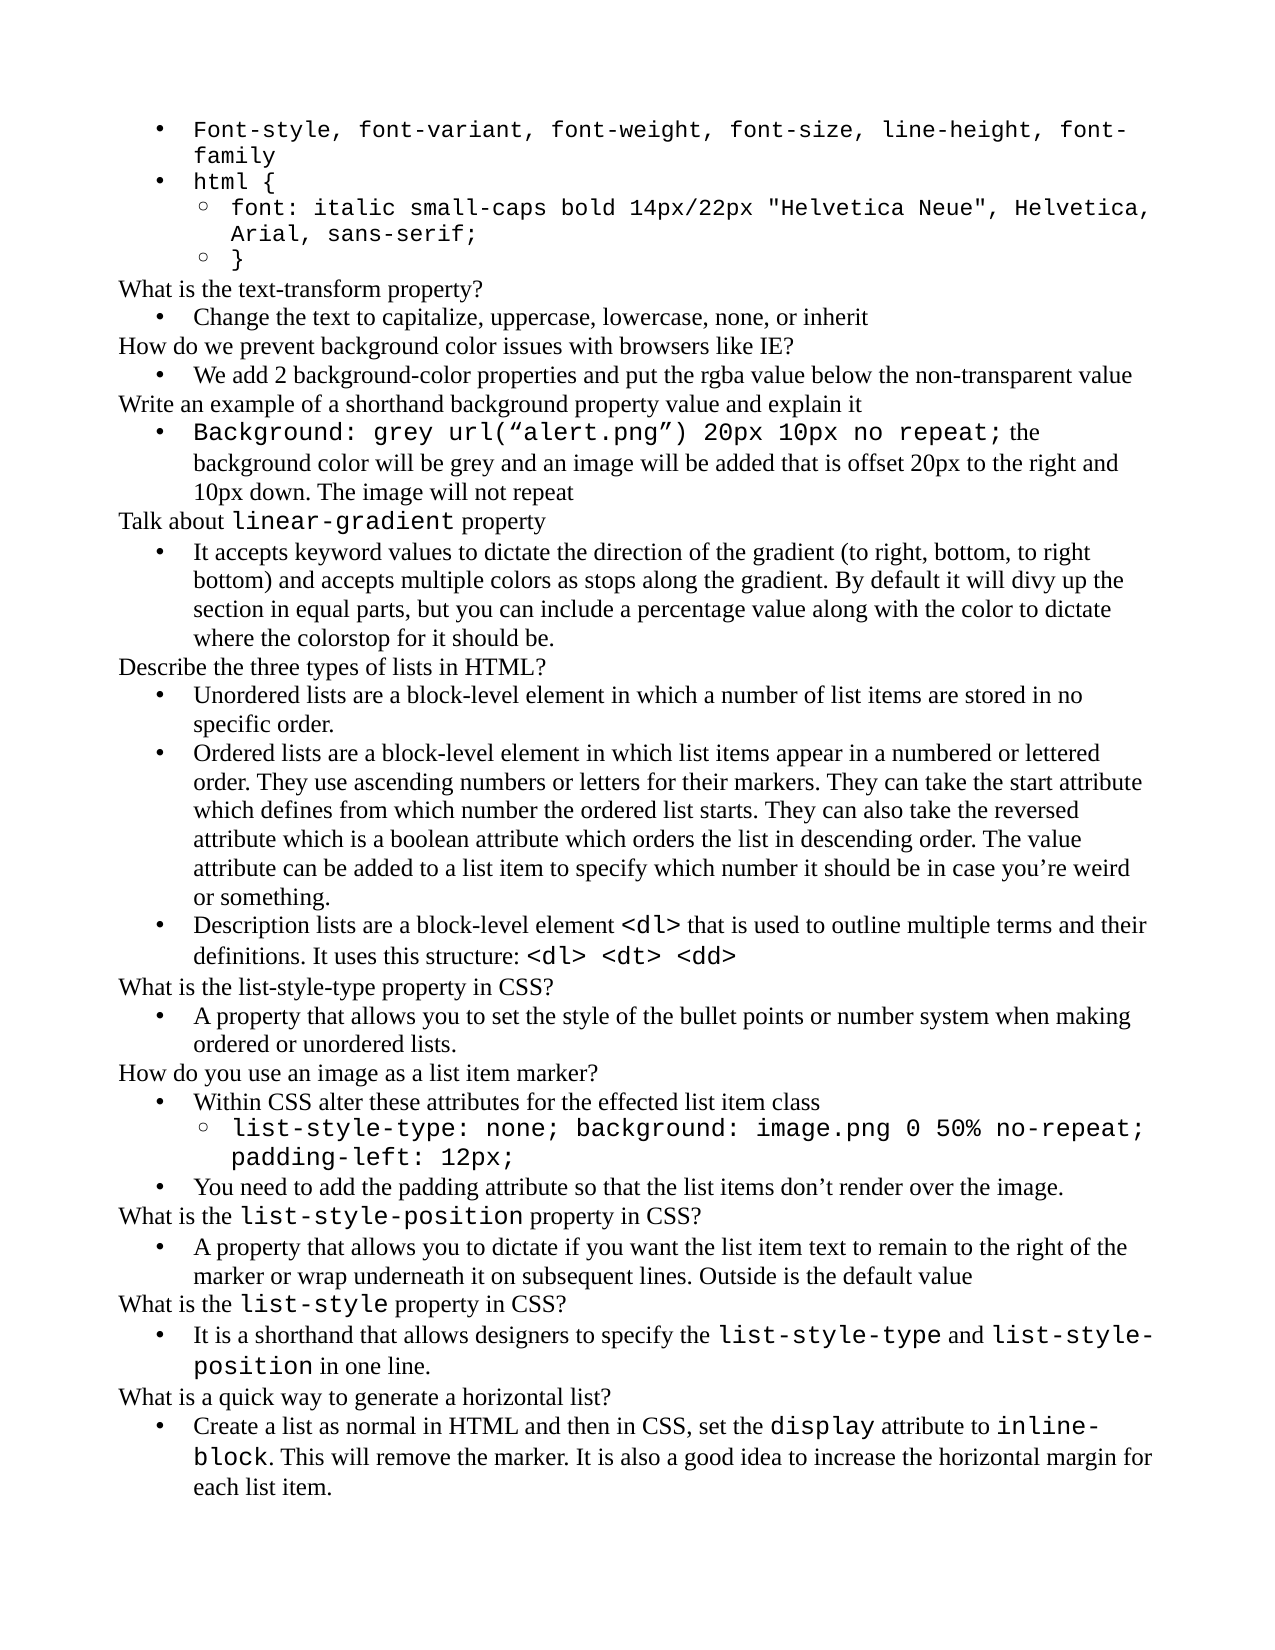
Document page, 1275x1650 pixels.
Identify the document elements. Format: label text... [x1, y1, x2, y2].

list Unordered lists are a block-level element in which a number of list items are stored in no specific order. [156, 680, 1157, 738]
list You need to add the padding attribute so that the list items don’t render over the image. [156, 1172, 1157, 1201]
list A property that allows you to dictate if you want the list item text to remain to the right of the marker or wrap underneath it on subsequent lines. Outside is the default value [156, 1232, 1157, 1289]
text What is the list-style-type property in CSS? [118, 972, 1157, 1001]
list Change the text to capitalize, uppercase, lowercase, none, or inherit [156, 302, 1157, 331]
text What is the list-style-position property in CSS? [118, 1201, 1157, 1232]
text How do you use an image as a list item marker? [118, 1058, 1157, 1087]
list Background: grey url(“alert.png”) 20px 10px no repeat; the background color will be grey and an image will be added that is offset 20px to the right and 10px down. The image will not repeat [156, 417, 1157, 506]
text How do we prevent background color issues with browsers like IE? [118, 331, 1157, 360]
list A property that allows you to set the style of the bullet points or number system when making ordered or unordered lists. [156, 1001, 1157, 1058]
list list-style-type: none; background: image.png 0 50% no-repeat; padding-left: 12px; [193, 1116, 1157, 1172]
text What is a quick way to generate a horizontal list? [118, 1382, 1157, 1411]
list Font-style, font-variant, font-weight, font-size, line-height, font-family [156, 118, 1157, 170]
list html { [156, 170, 1157, 196]
list We add 2 background-color properties and put the rgba value below the non-transparent value [156, 360, 1157, 389]
text Describe the three types of lists in HTML? [118, 652, 1157, 680]
list Ordered lists are a block-level element in which list items appear in a numbered or lettered order. They use ascending numbers or letters for their markers. They can take the start attribute which defines from which number the ordered list starts. They can also take the reversed attribute which is a boolean attribute which orders the list in descending order. The value attribute can be added to a list item to specify which number it should be in case you’re weird or something. [156, 738, 1157, 910]
text What is the text-transform property? [118, 274, 1157, 302]
list Create a list as normal in HTML and then in CSS, set the display attribute to inline-block. This will remove the marker. It is also a good idea to increase the horizontal margin for each list item. [156, 1411, 1157, 1501]
list font: italic small-caps bold 14px/22px "Helvetica Neue", Helvetica, Arial, sans-serif; [193, 196, 1157, 248]
text Write an example of a shorthand background property value and explain it [118, 389, 1157, 417]
list Within CSS alter these attributes for the effected list item class [156, 1087, 1157, 1116]
list Description lists are a block-level element <dl> that is used to outline multiple terms and their definitions. It uses this structure: <dl> <dt> <dd> [156, 910, 1157, 972]
text What is the list-style property in CSS? [118, 1289, 1157, 1320]
list It is a shorthand that allows designers to specify the list-style-type and list-style-position in one line. [156, 1320, 1157, 1382]
list } [193, 248, 1157, 274]
text Talk about linear-gradient property [118, 506, 1157, 537]
list It accepts keyword values to dictate the direction of the gradient (to right, bottom, to right bottom) and accepts multiple colors as stops along the gradient. By default it will divy up the section in equal parts, but you can include a percentage value along with the color to dictate where the colorstop for it should be. [156, 537, 1157, 652]
